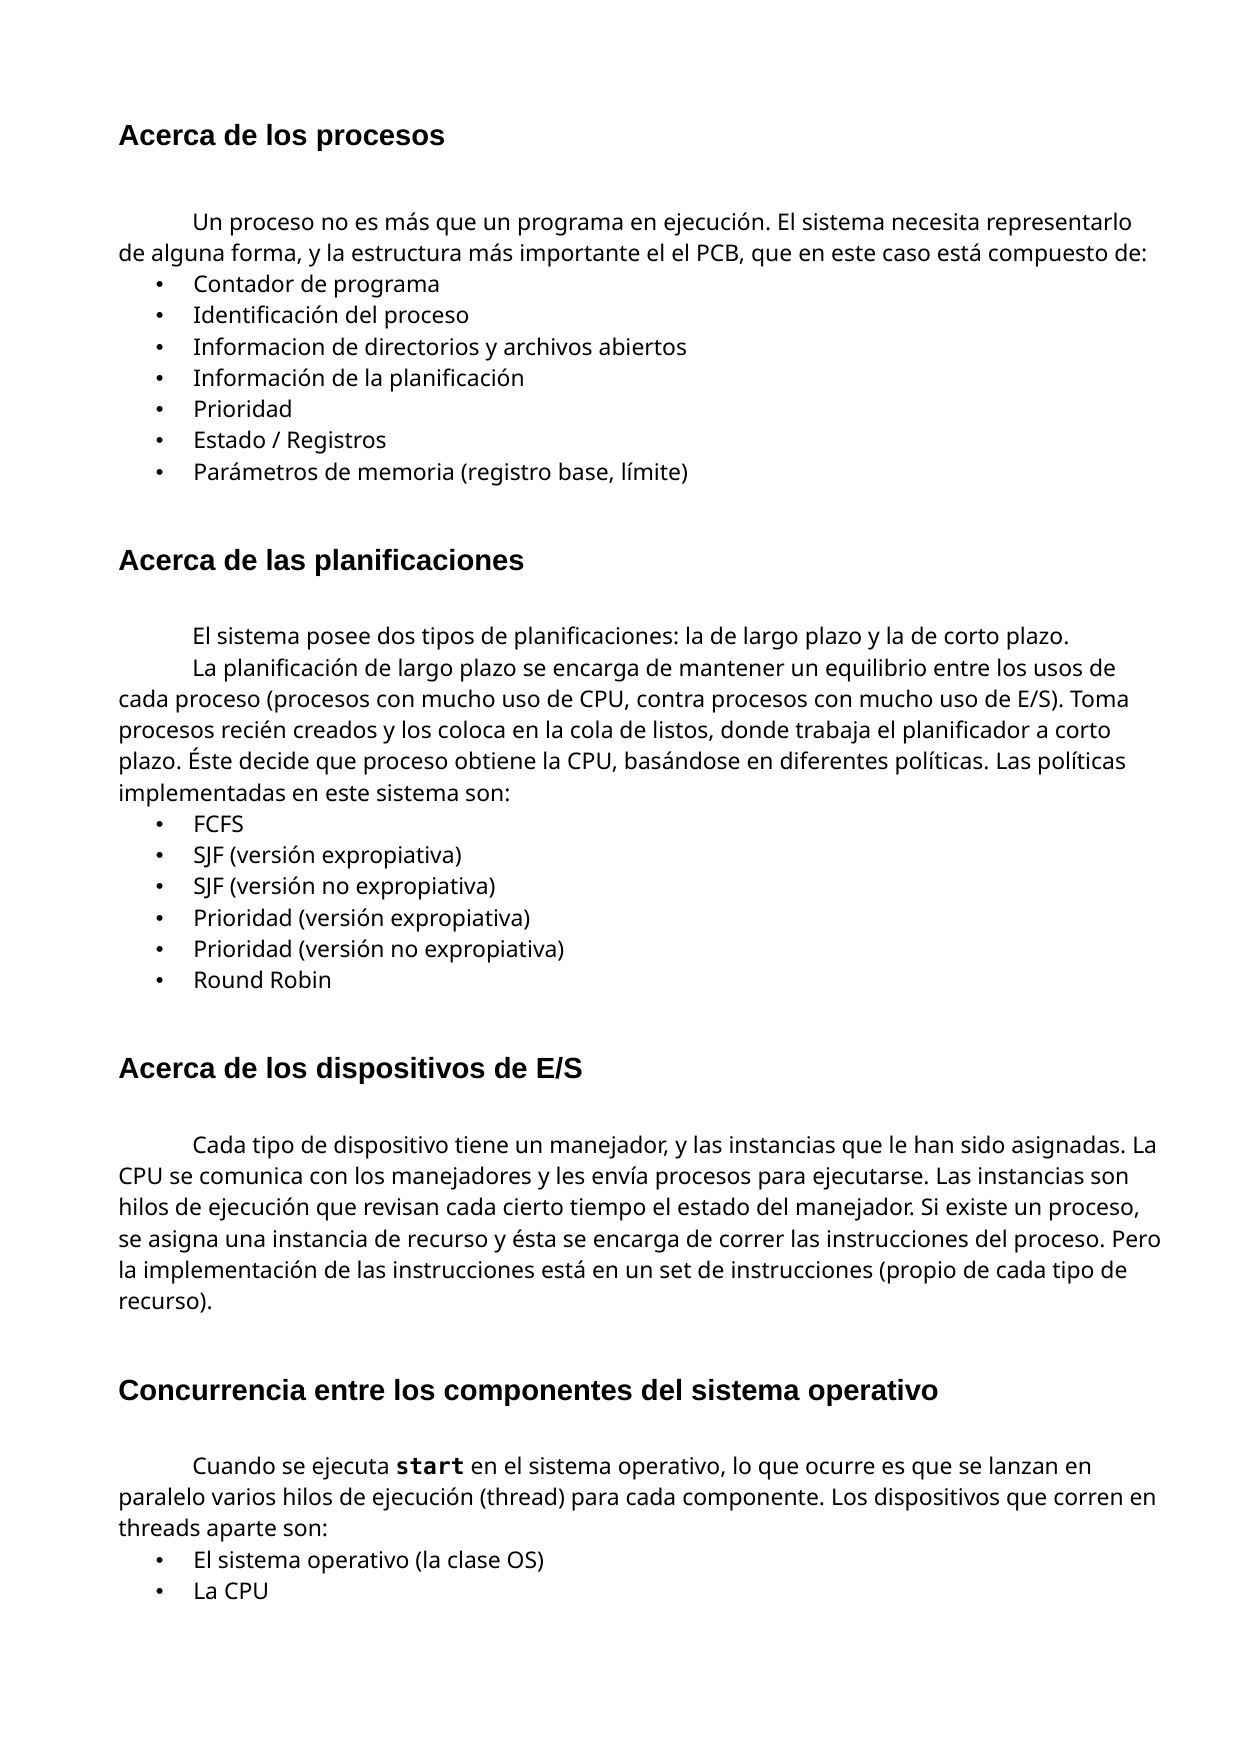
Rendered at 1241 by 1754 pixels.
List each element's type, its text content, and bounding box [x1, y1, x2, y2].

list Round Robin [156, 964, 1163, 995]
list El sistema operativo (la clase OS) [156, 1543, 1163, 1575]
text La planificación de largo plazo se encarga de mantener un equilibrio entre los usos de cada proceso (procesos con mucho uso de CPU, contra procesos con mucho uso de E/S). Toma procesos recién creados y los coloca en la cola de listos, donde trabaja el planificador a corto plazo. Éste decide que proceso obtiene la CPU, basándose en diferentes políticas. Las políticas implementadas en este sistema son: [118, 651, 1163, 808]
list Parámetros de memoria (registro base, límite) [156, 455, 1163, 487]
text Cada tipo de dispositivo tiene un manejador, y las instancias que le han sido asignadas. La CPU se comunica con los manejadores y les envía procesos para ejecutarse. Las instancias son hilos de ejecución que revisan cada cierto tiempo el estado del manejador. Si existe un proceso, se asigna una instancia de recurso y ésta se encarga de correr las instrucciones del proceso. Pero la implementación de las instrucciones está en un set de instrucciones (propio de cada tipo de recurso). [118, 1129, 1163, 1316]
list Información de la planificación [156, 362, 1163, 393]
list Prioridad [156, 393, 1163, 424]
subtitle Acerca de las planificaciones [118, 543, 1163, 576]
subtitle Acerca de los dispositivos de E/S [118, 1051, 1163, 1085]
list Prioridad (versión no expropiativa) [156, 933, 1163, 964]
list FCFS [156, 808, 1163, 839]
list La CPU [156, 1575, 1163, 1606]
text Un proceso no es más que un programa en ejecución. El sistema necesita representarlo de alguna forma, y la estructura más importante el el PCB, que en este caso está compuesto de: [118, 205, 1163, 268]
list Informacion de directorios y archivos abiertos [156, 330, 1163, 362]
list Contador de programa [156, 268, 1163, 299]
subtitle Acerca de los procesos [118, 118, 1163, 152]
list Estado / Registros [156, 424, 1163, 455]
list Prioridad (versión expropiativa) [156, 901, 1163, 933]
text El sistema posee dos tipos de planificaciones: la de largo plazo y la de corto plazo. [118, 620, 1163, 651]
list Identificación del proceso [156, 299, 1163, 330]
text Cuando se ejecuta start en el sistema operativo, lo que ocurre es que se lanzan en paralelo varios hilos de ejecución (thread) para cada componente. Los dispositivos que corren en threads aparte son: [118, 1450, 1163, 1543]
subtitle Concurrencia entre los componentes del sistema operativo [118, 1372, 1163, 1406]
list SJF (versión expropiativa) [156, 839, 1163, 870]
list SJF (versión no expropiativa) [156, 870, 1163, 901]
